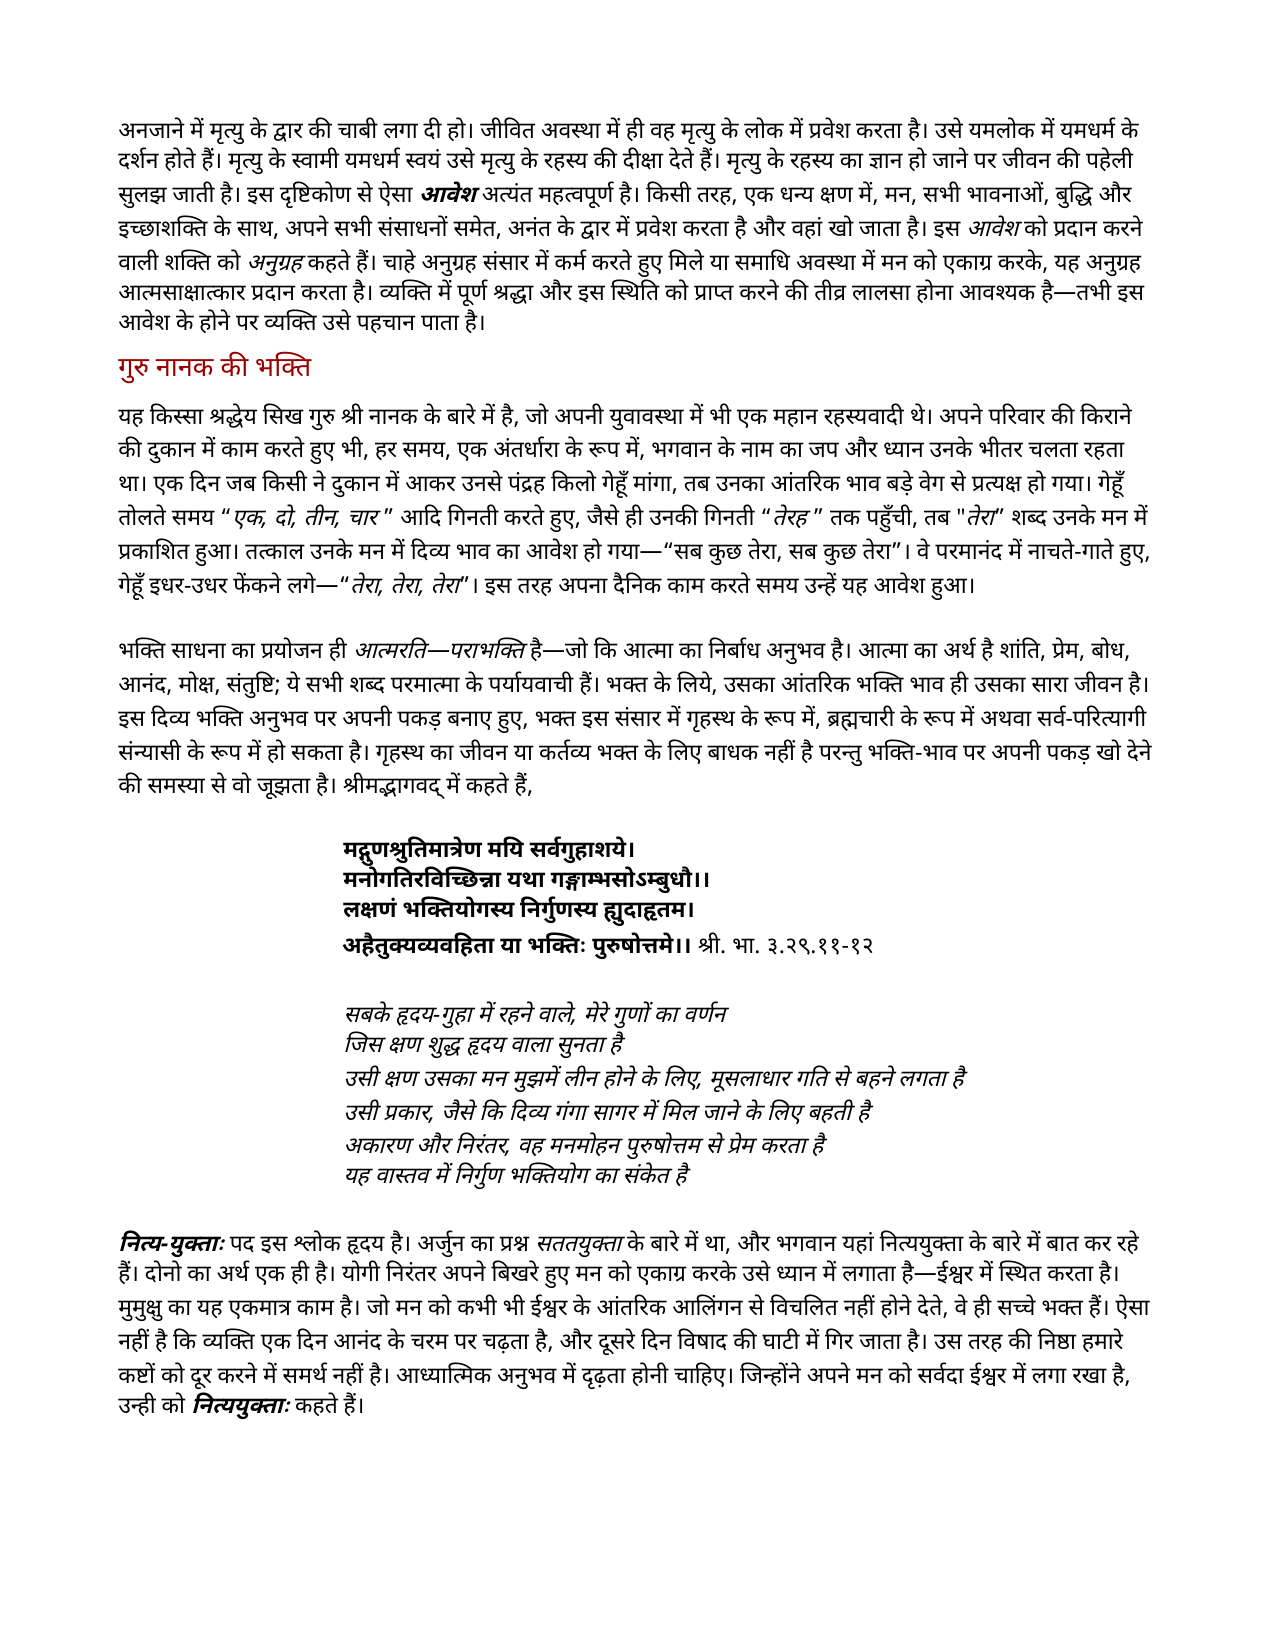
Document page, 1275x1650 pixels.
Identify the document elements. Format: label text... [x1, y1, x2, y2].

text लक्षणं भक्तियोगस्य निर्गुणस्य ह्युदाहृतम। [268, 897, 1157, 927]
text भक्ति साधना का प्रयोजन ही आत्मरति—पराभक्ति है—जो कि आत्मा का निर्बाध अनुभव है। आत्मा का अर्थ है शांति, प्रेम, बोध, आनंद, मोक्ष, संतुष्टि; ये सभी शब्द परमात्मा के पर्यायवाची हैं। भक्त के लिये, उसका आंतरिक भक्ति भाव ही उसका सारा जीवन है। इस दिव्य भक्ति अनुभव पर अपनी पकड़ बनाए हुए, भक्त इस संसार में गृहस्थ के रूप में, ब्रह्मचारी के रूप में अथवा सर्व-परित्यागी संन्यासी के रूप में हो सकता है। गृहस्थ का जीवन या कर्तव्य भक्त के लिए बाधक नहीं है परन्तु भक्ति-भाव पर अपनी पकड़ खो देने की समस्या से वो जूझता है। श्रीमद्भागवद् में कहते हैं, [118, 634, 1157, 803]
text अकारण और निरंतर, वह मनमोहन पुरुषोत्तम से प्रेम करता है [343, 1129, 1157, 1163]
text उसी क्षण उसका मन मुझमें लीन होने के लिए, मूसलाधार गति से बहने लगता है [343, 1062, 1157, 1096]
text अहैतुक्यव्यवहिता या भक्तिः पुरुषोत्तमे।। श्री. भा. ३.२९.११-१२ [268, 927, 1157, 964]
text उसी प्रकार, जैसे कि दिव्य गंगा सागर में मिल जाने के लिए बहती है [343, 1096, 1157, 1129]
text यह किस्सा श्रद्धेय सिख गुरु श्री नानक के बारे में है, जो अपनी युवावस्था में भी एक महान रहस्यवादी थे। अपने परिवार की किराने की दुकान में काम करते हुए भी, हर समय, एक अंतर्धारा के रूप में, भगवान के नाम का जप और ध्यान उनके भीतर चलता रहता था। एक दिन जब किसी ने दुकान में आकर उनसे पंद्रह किलो गेहूँ मांगा, तब उनका आंतरिक भाव बड़े वेग से प्रत्यक्ष हो गया। गेहूँ तोलते समय “एक, दो, तीन, चार ”‌ आदि गिनती करते हुए, जैसे ही उनकी गिनती “तेरह ” तक पहुँची, तब "तेरा” शब्द उनके मन में प्रकाशित हुआ। तत्काल उनके मन में दिव्य भाव का आवेश हो गया—“सब कुछ तेरा, सब कुछ तेरा”। वे परमानंद में नाचते-गाते हुए, गेहूँ इधर-उधर फेंकने लगे—“तेरा, तेरा, तेरा”। इस तरह अपना दैनिक काम करते समय उन्हें यह आवेश हुआ। [118, 399, 1157, 603]
text मनोगतिरविच्छिन्ना यथा गङ्गाम्भसोऽम्बुधौ।। [268, 867, 1157, 897]
text जिस क्षण शुद्ध हृदय वाला सुनता है [343, 1032, 1157, 1062]
subtitle गुरु नानक की भक्ति [118, 352, 1157, 387]
text अनजाने में मृत्यु के द्वार की चाबी लगा दी हो। जीवित अवस्था में ही वह मृत्यु के लोक में प्रवेश करता है। उसे यमलोक में यमधर्म के दर्शन होते हैं। मृत्यु के स्वामी यमधर्म स्वयं उसे मृत्यु के रहस्य की दीक्षा देते हैं। मृत्यु के रहस्य का ज्ञान हो जाने पर जीवन की पहेली सुलझ जाती है। इस दृष्टिकोण से ऐसा आवेश अत्यंत महत्वपूर्ण है। किसी तरह, एक धन्य क्षण में, मन, सभी भावनाओं, बुद्धि और इच्छाशक्ति के साथ, अपने सभी संसाधनों समेत, अनंत के द्वार में प्रवेश करता है और वहां खो जाता है। इस आवेश को प्रदान करने वाली शक्ति को अनुग्रह कहते हैं। चाहे अनुग्रह संसार में कर्म करते हुए मिले या समाधि अवस्था में मन को एकाग्र करके, यह अनुग्रह आत्मसाक्षात्कार प्रदान करता है। व्यक्ति में पूर्ण श्रद्धा और इस स्थिति को प्राप्त करने की तीव्र लालसा होना आवश्यक है—तभी इस आवेश के होने पर व्यक्ति उसे पहचान पाता है। [118, 118, 1157, 339]
text यह वास्तव में निर्गुण भक्तियोग का संकेत है [343, 1163, 1157, 1193]
text सबके हृदय-गुहा में रहने वाले, मेरे गुणों का वर्णन [343, 998, 1157, 1032]
text नित्य-युक्ताः पद इस श्लोक हृदय है। अर्जुन का प्रश्न सततयुक्ता के बारे में था, और भगवान यहां नित्ययुक्ता के बारे में बात कर रहे हैं। दोनो का अर्थ एक ही है। योगी निरंतर अपने बिखरे हुए मन को एकाग्र करके उसे ध्यान में लगाता है—ईश्वर में स्थित करता है। मुमुक्षु का यह एकमात्र काम है। जो मन को कभी भी ईश्वर के आंतरिक आलिंगन से विचलित नहीं होने देते, वे ही सच्चे भक्त हैं। ऐसा नहीं है कि व्यक्ति एक दिन आनंद के चरम पर चढ़ता है, और दूसरे दिन विषाद की घाटी में गिर जाता है। उस तरह की निष्ठा हमारे कष्टों को दूर करने में समर्थ नहीं है। आध्यात्मिक अनुभव में दृढ़ता होनी चाहिए। जिन्होंने अपने मन को सर्वदा ईश्वर में लगा रखा है, उन्ही को नित्ययुक्ताः कहते हैं। [118, 1227, 1157, 1422]
text मद्गुणश्रुतिमात्रेण मयि सर्वगुहाशये। [268, 837, 1157, 867]
